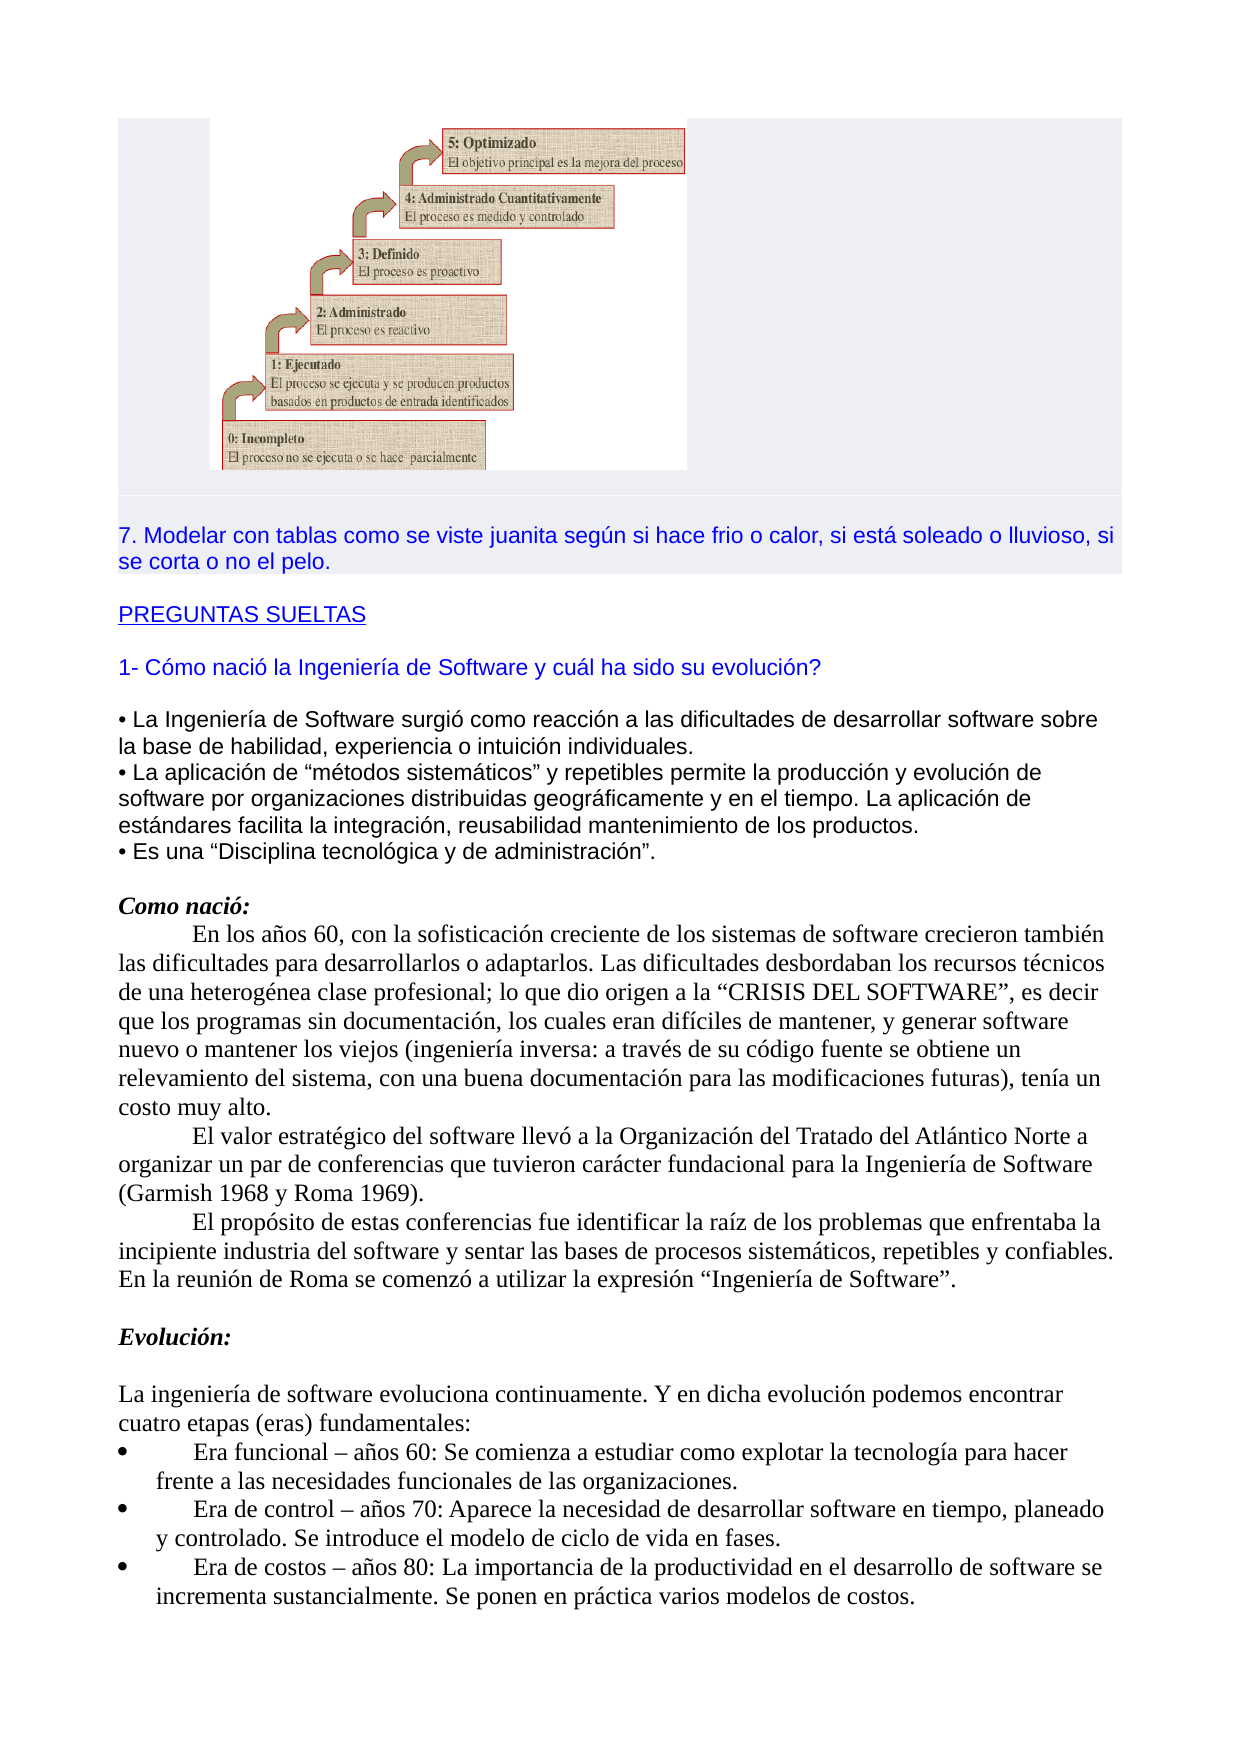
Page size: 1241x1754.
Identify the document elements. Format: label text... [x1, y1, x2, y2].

text El propósito de estas conferencias fue identificar la raíz de los problemas que enfrentaba la incipiente industria del software y sentar las bases de procesos sistemáticos, repetibles y confiables. En la reunión de Roma se comenzó a utilizar la expresión “Ingeniería de Software”. [118, 1207, 1122, 1293]
text • Es una “Disciplina tecnológica y de administración”. [118, 838, 1122, 864]
picture [209, 118, 688, 470]
text PREGUNTAS SUELTAS [118, 601, 1122, 627]
list Era funcional – años 60: Se comienza a estudiar como explotar la tecnología para hacer frente a las necesidades funcionales de las organizaciones. [118, 1437, 1122, 1494]
text Evolución: [118, 1322, 1122, 1351]
text 1- Cómo nació la Ingeniería de Software y cuál ha sido su evolución? [118, 654, 1122, 680]
text • La aplicación de “métodos sistemáticos” y repetibles permite la producción y evolución de software por organizaciones distribuidas geográficamente y en el tiempo. La aplicación de estándares facilita la integración, reusabilidad mantenimiento de los productos. [118, 759, 1122, 838]
text En los años 60, con la sofisticación creciente de los sistemas de software crecieron también las dificultades para desarrollarlos o adaptarlos. Las dificultades desbordaban los recursos técnicos de una heterogénea clase profesional; lo que dio origen a la “CRISIS DEL SOFTWARE”, es decir que los programas sin documentación, los cuales eran difíciles de mantener, y generar software nuevo o mantener los viejos (ingeniería inversa: a través de su código fuente se obtiene un relevamiento del sistema, con una buena documentación para las modificaciones futuras), tenía un costo muy alto. [118, 919, 1122, 1121]
text • La Ingeniería de Software surgió como reacción a las dificultades de desarrollar software sobre la base de habilidad, experiencia o intuición individuales. [118, 706, 1122, 759]
list Era de costos – años 80: La importancia de la productividad en el desarrollo de software se incrementa sustancialmente. Se ponen en práctica varios modelos de costos. [118, 1552, 1122, 1609]
list Era de control – años 70: Aparece la necesidad de desarrollar software en tiempo, planeado y controlado. Se introduce el modelo de ciclo de vida en fases. [118, 1494, 1122, 1552]
text 7. Modelar con tablas como se viste juanita según si hace frio o calor, si está soleado o lluvioso, si se corta o no el pelo. [118, 522, 1122, 574]
text La ingeniería de software evoluciona continuamente. Y en dicha evolución podemos encontrar cuatro etapas (eras) fundamentales: [118, 1379, 1122, 1437]
text Como nació: [118, 891, 1122, 919]
text El valor estratégico del software llevó a la Organización del Tratado del Atlántico Norte a organizar un par de conferencias que tuvieron carácter fundacional para la Ingeniería de Software (Garmish 1968 y Roma 1969). [118, 1121, 1122, 1207]
